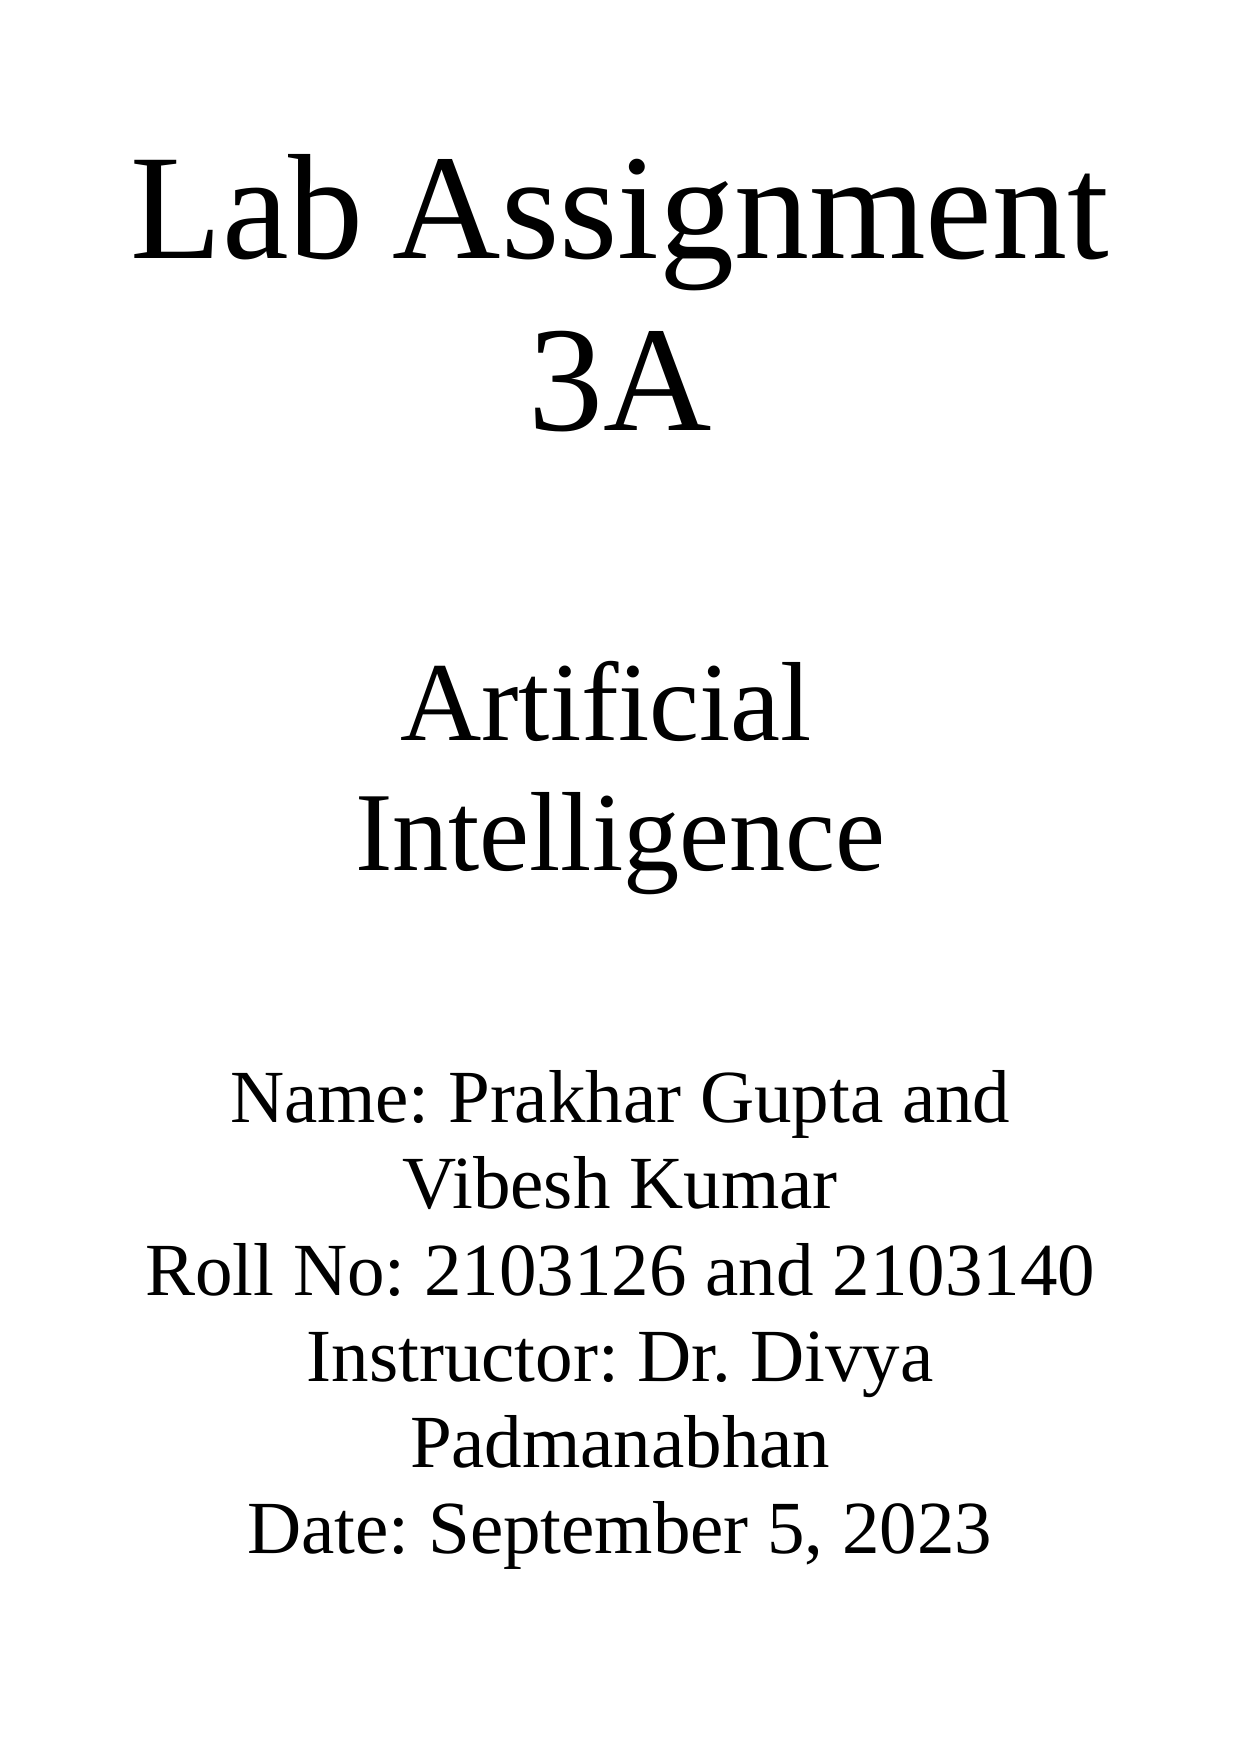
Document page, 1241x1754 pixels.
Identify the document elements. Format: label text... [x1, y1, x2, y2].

text Date: September 5, 2023 [118, 1484, 1122, 1570]
text Intelligence [118, 765, 1122, 894]
text Name: Prakhar Gupta and Vibesh Kumar [118, 1052, 1122, 1225]
text 3A [118, 291, 1122, 463]
text Roll No: 2103126 and 2103140 [118, 1225, 1122, 1311]
text Artificial [118, 636, 1122, 765]
text Instructor: Dr. Divya Padmanabhan [118, 1311, 1122, 1484]
text Lab Assignment [118, 118, 1122, 291]
